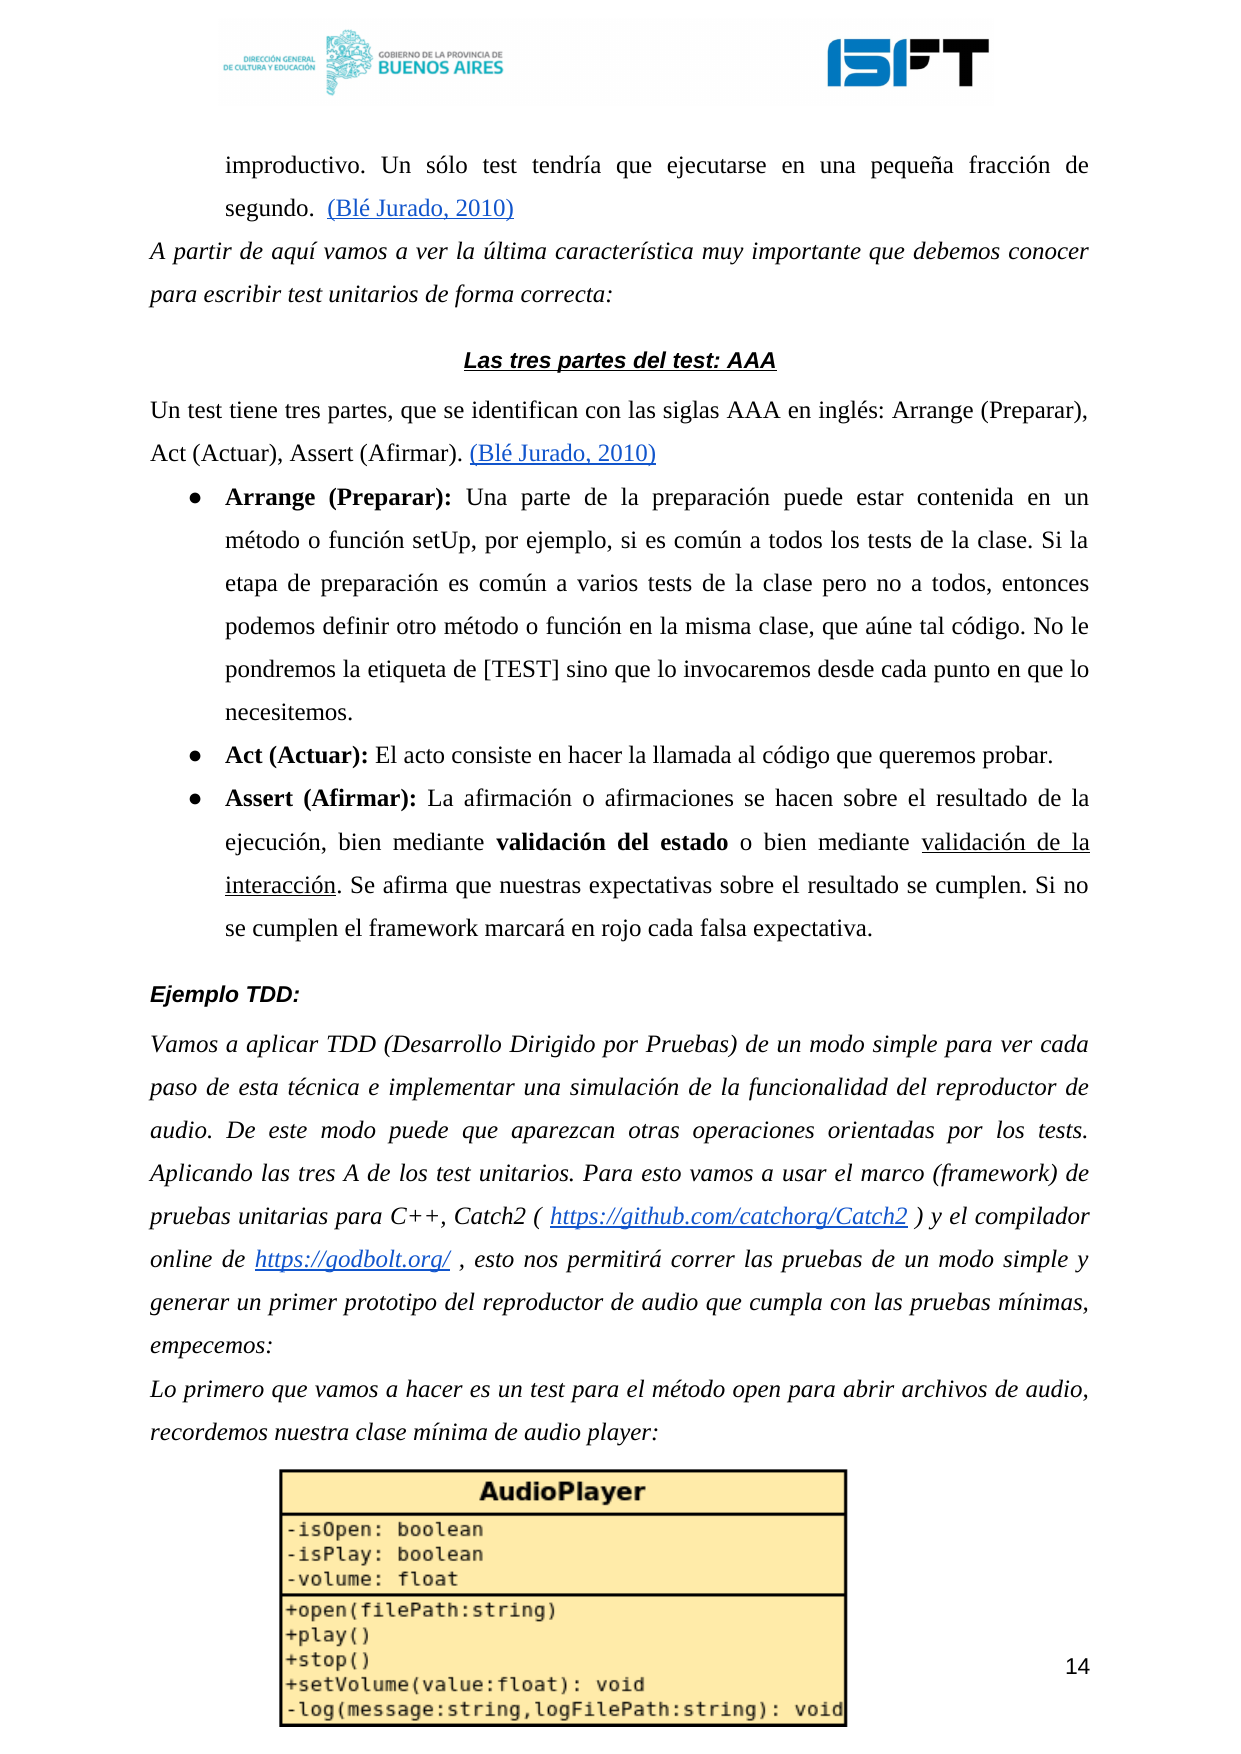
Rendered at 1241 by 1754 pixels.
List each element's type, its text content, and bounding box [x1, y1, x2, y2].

text Un test tiene tres partes, que se identifican con las siglas AAA en inglés: Arrange (Preparar), Act (Actuar), Assert (Afirmar). (Blé Jurado, 2010) [150, 395, 1090, 467]
list Act (Actuar): El acto consiste en hacer la llamada al código que queremos probar. [187, 740, 1090, 769]
text A partir de aquí vamos a ver la última característica muy importante que debemos conocer para escribir test unitarios de forma correcta: [150, 236, 1090, 308]
list improductivo. Un sólo test tendría que ejecutarse en una pequeña fracción de segundo. (Blé Jurado, 2010) [187, 150, 1090, 222]
picture [278, 1469, 849, 1727]
list Assert (Afirmar): La afirmación o afirmaciones se hacen sobre el resultado de la ejecución, bien mediante validación del estado o bien mediante validación de la interacción. Se afirma que nuestras expectativas sobre el resultado se cumplen. Si no se cumplen el framework marcará en rojo cada falsa expectativa. [187, 783, 1090, 942]
subtitle Las tres partes del test: AAA [150, 347, 1090, 374]
list Arrange (Preparar): Una parte de la preparación puede estar contenida en un método o función setUp, por ejemplo, si es común a todos los tests de la clase. Si la etapa de preparación es común a varios tests de la clase pero no a todos, entonces podemos definir otro método o función en la misma clase, que aúne tal código. No le pondremos la etiqueta de [TEST] sino que lo invocaremos desde cada punto en que lo necesitemos. [187, 482, 1090, 726]
text Vamos a aplicar TDD (Desarrollo Dirigido por Pruebas) de un modo simple para ver cada paso de esta técnica e implementar una simulación de la funcionalidad del reproductor de audio. De este modo puede que aparezcan otras operaciones orientadas por los tests. Aplicando las tres A de los test unitarios. Para esto vamos a usar el marco (framework) de pruebas unitarias para C++, Catch2 ( https://github.com/catchorg/Catch2 ) y el compilador online de https://godbolt.org/ , esto nos permitirá correr las pruebas de un modo simple y generar un primer prototipo del reproductor de audio que cumpla con las pruebas mínimas, empecemos: [150, 1029, 1090, 1359]
text Lo primero que vamos a hacer es un test para el método open para abrir archivos de audio, recordemos nuestra clase mínima de audio player: [150, 1374, 1090, 1446]
subtitle Ejemplo TDD: [150, 981, 1090, 1007]
picture [218, 18, 994, 106]
